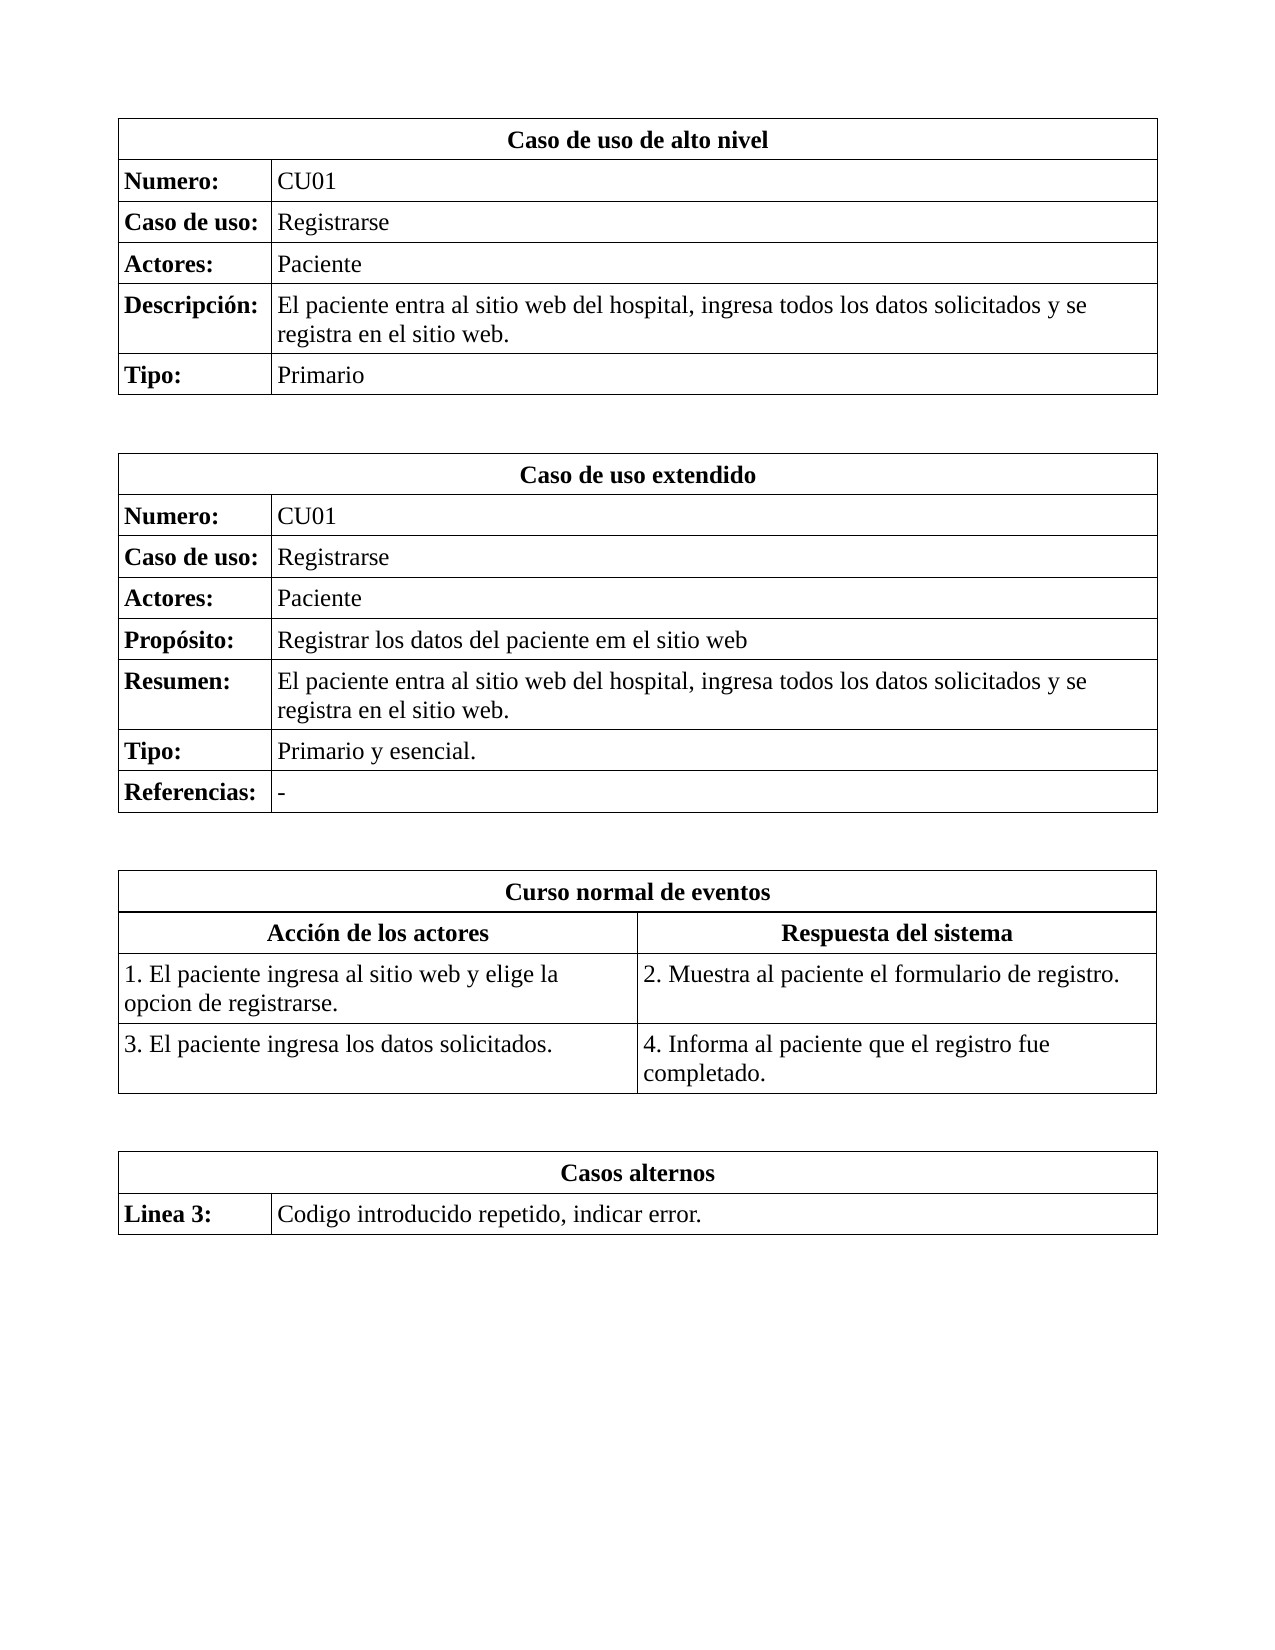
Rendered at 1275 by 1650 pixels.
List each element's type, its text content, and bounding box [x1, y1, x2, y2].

table_cell 1. El paciente ingresa al sitio web y elige la opcion de registrarse. [119, 954, 637, 1023]
table_cell 3. El paciente ingresa los datos solicitados. [119, 1024, 637, 1093]
table_cell Primario [272, 354, 1157, 394]
table_cell Paciente [272, 243, 1157, 283]
table_cell Propósito: [119, 619, 271, 659]
table_cell 4. Informa al paciente que el registro fue completado. [638, 1024, 1156, 1093]
table_cell Registrarse [272, 202, 1157, 242]
table_cell Actores: [119, 243, 271, 283]
table_cell Tipo: [119, 354, 271, 394]
table_cell Registrar los datos del paciente em el sitio web [272, 619, 1157, 659]
table_cell Registrarse [272, 536, 1157, 577]
table_cell Numero: [119, 160, 271, 201]
table_header Caso de uso de alto nivel [119, 119, 1157, 159]
table_cell Resumen: [119, 660, 271, 729]
table_cell Primario y esencial. [272, 730, 1157, 770]
table_cell CU01 [272, 160, 1157, 201]
table_cell - [272, 771, 1157, 812]
table_cell Numero: [119, 495, 271, 535]
table_cell Caso de uso: [119, 202, 271, 242]
table_cell Linea 3: [119, 1194, 271, 1234]
table_cell Caso de uso: [119, 536, 271, 577]
table_cell Acción de los actores [119, 913, 637, 953]
table_cell Descripción: [119, 284, 271, 353]
table_cell Referencias: [119, 771, 271, 812]
table_header Curso normal de eventos [119, 871, 1156, 911]
table_cell El paciente entra al sitio web del hospital, ingresa todos los datos solicitados y se registra en el sitio web. [272, 660, 1157, 729]
table_cell Respuesta del sistema [638, 913, 1156, 953]
table_cell Codigo introducido repetido, indicar error. [272, 1194, 1157, 1234]
table_cell CU01 [272, 495, 1157, 535]
table_header Caso de uso extendido [119, 454, 1157, 494]
table_cell Tipo: [119, 730, 271, 770]
table_cell El paciente entra al sitio web del hospital, ingresa todos los datos solicitados y se registra en el sitio web. [272, 284, 1157, 353]
table_header Casos alternos [119, 1152, 1157, 1192]
table_cell 2. Muestra al paciente el formulario de registro. [638, 954, 1156, 1023]
table_cell Paciente [272, 578, 1157, 618]
table_cell Actores: [119, 578, 271, 618]
